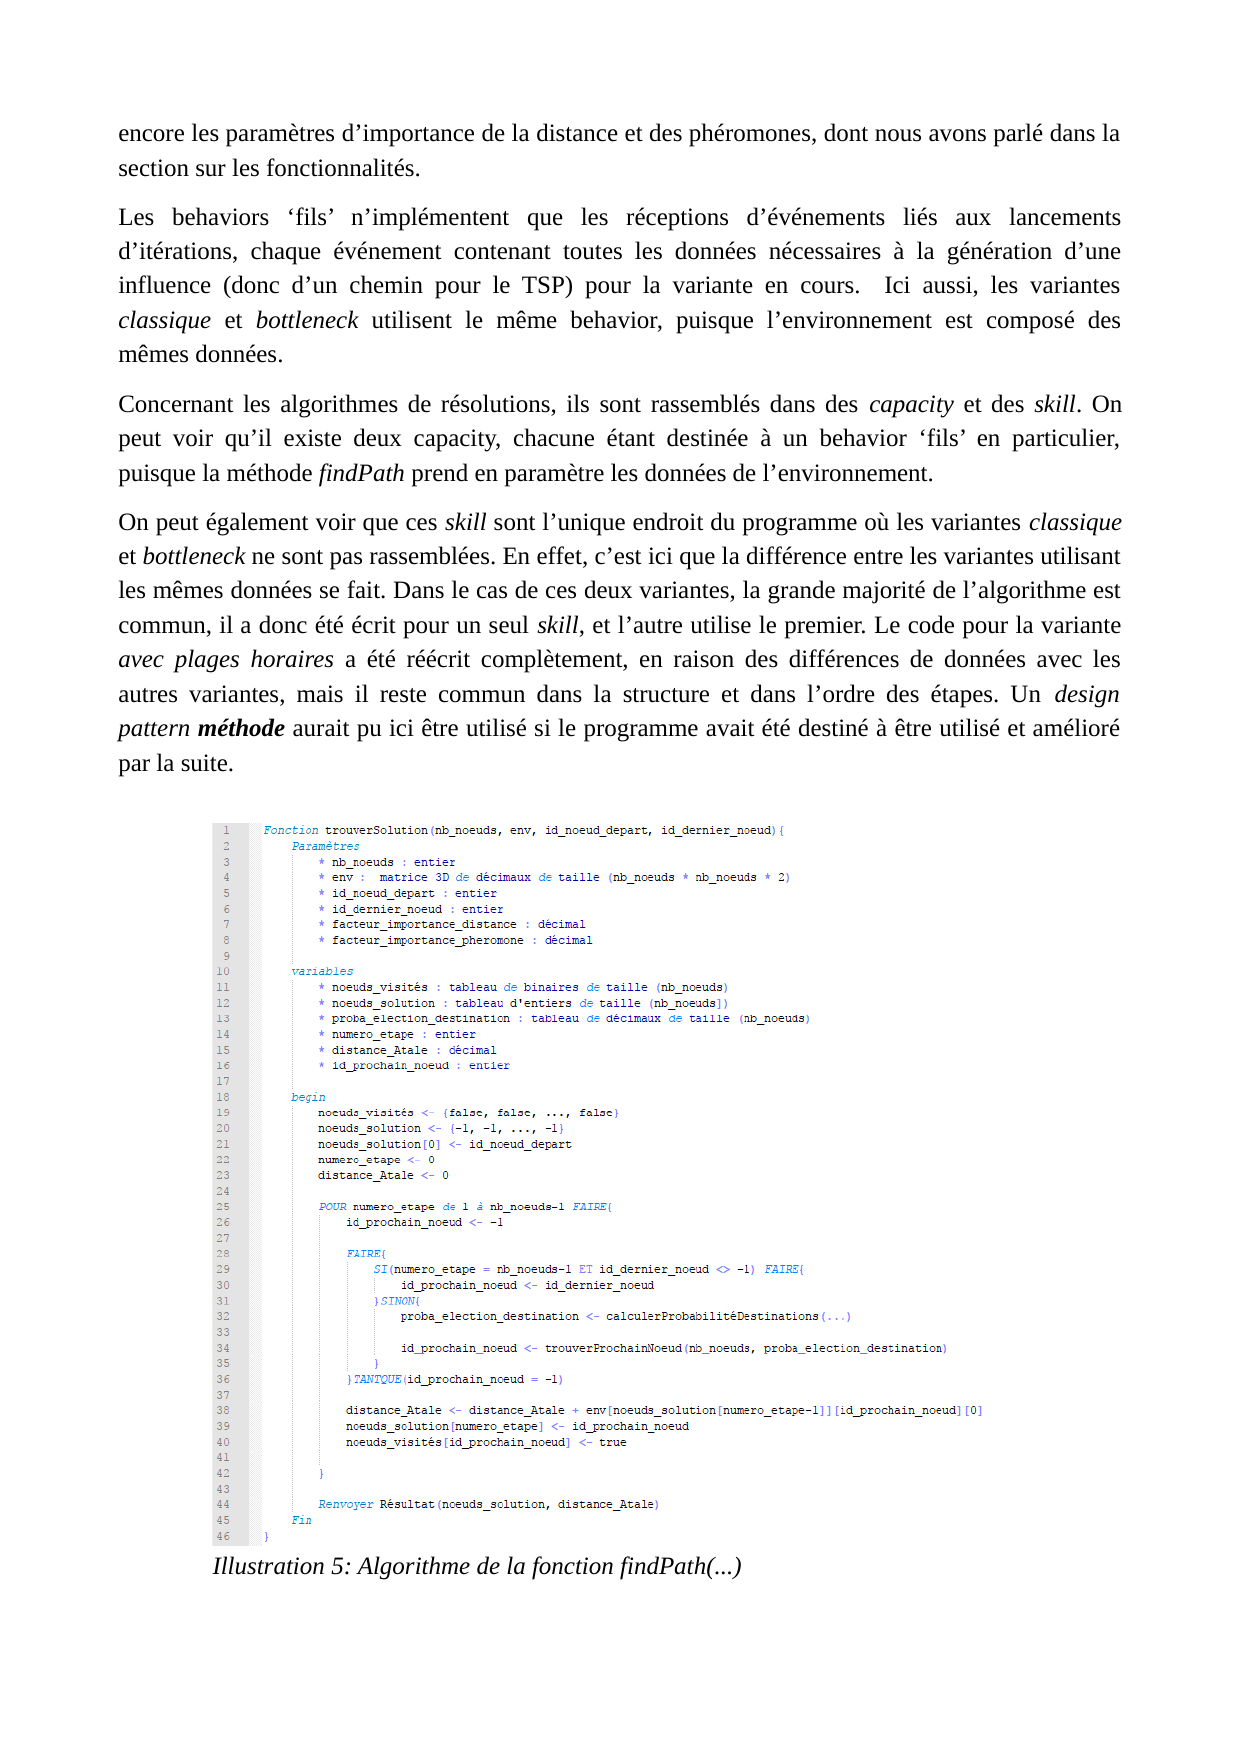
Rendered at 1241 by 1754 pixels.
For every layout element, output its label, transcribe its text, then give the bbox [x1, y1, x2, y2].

text [212, 811, 1028, 823]
text [212, 1579, 1028, 1607]
text Concernant les algorithmes de résolutions, ils sont rassemblés dans des capacity et des skill. On peut voir qu’il existe deux capacity, chacune étant destinée à un behavior ‘fils’ en particulier, puisque la méthode findPath prend en paramètre les données de l’environnement. [118, 389, 1122, 486]
picture [212, 823, 988, 1546]
text encore les paramètres d’importance de la distance et des phéromones, dont nous avons parlé dans la section sur les fonctionnalités. [118, 118, 1122, 181]
text Illustration 5: Algorithme de la fonction findPath(...) [212, 823, 1028, 1579]
text On peut également voir que ces skill sont l’unique endroit du programme où les variantes classique et bottleneck ne sont pas rassemblées. En effet, c’est ici que la différence entre les variantes utilisant les mêmes données se fait. Dans le cas de ces deux variantes, la grande majorité de l’algorithme est commun, il a donc été écrit pour un seul skill, et l’autre utilise le premier. Le code pour la variante avec plages horaires a été réécrit complètement, en raison des différences de données avec les autres variantes, mais il reste commun dans la structure et dans l’ordre des étapes. Un design pattern méthode aurait pu ici être utilisé si le programme avait été destiné à être utilisé et amélioré par la suite. [118, 507, 1122, 777]
text Les behaviors ‘fils’ n’implémentent que les réceptions d’événements liés aux lancements d’itérations, chaque événement contenant toutes les données nécessaires à la génération d’une influence (donc d’un chemin pour le TSP) pour la variante en cours. Ici aussi, les variantes classique et bottleneck utilisent le même behavior, puisque l’environnement est composé des mêmes données. [118, 202, 1122, 368]
